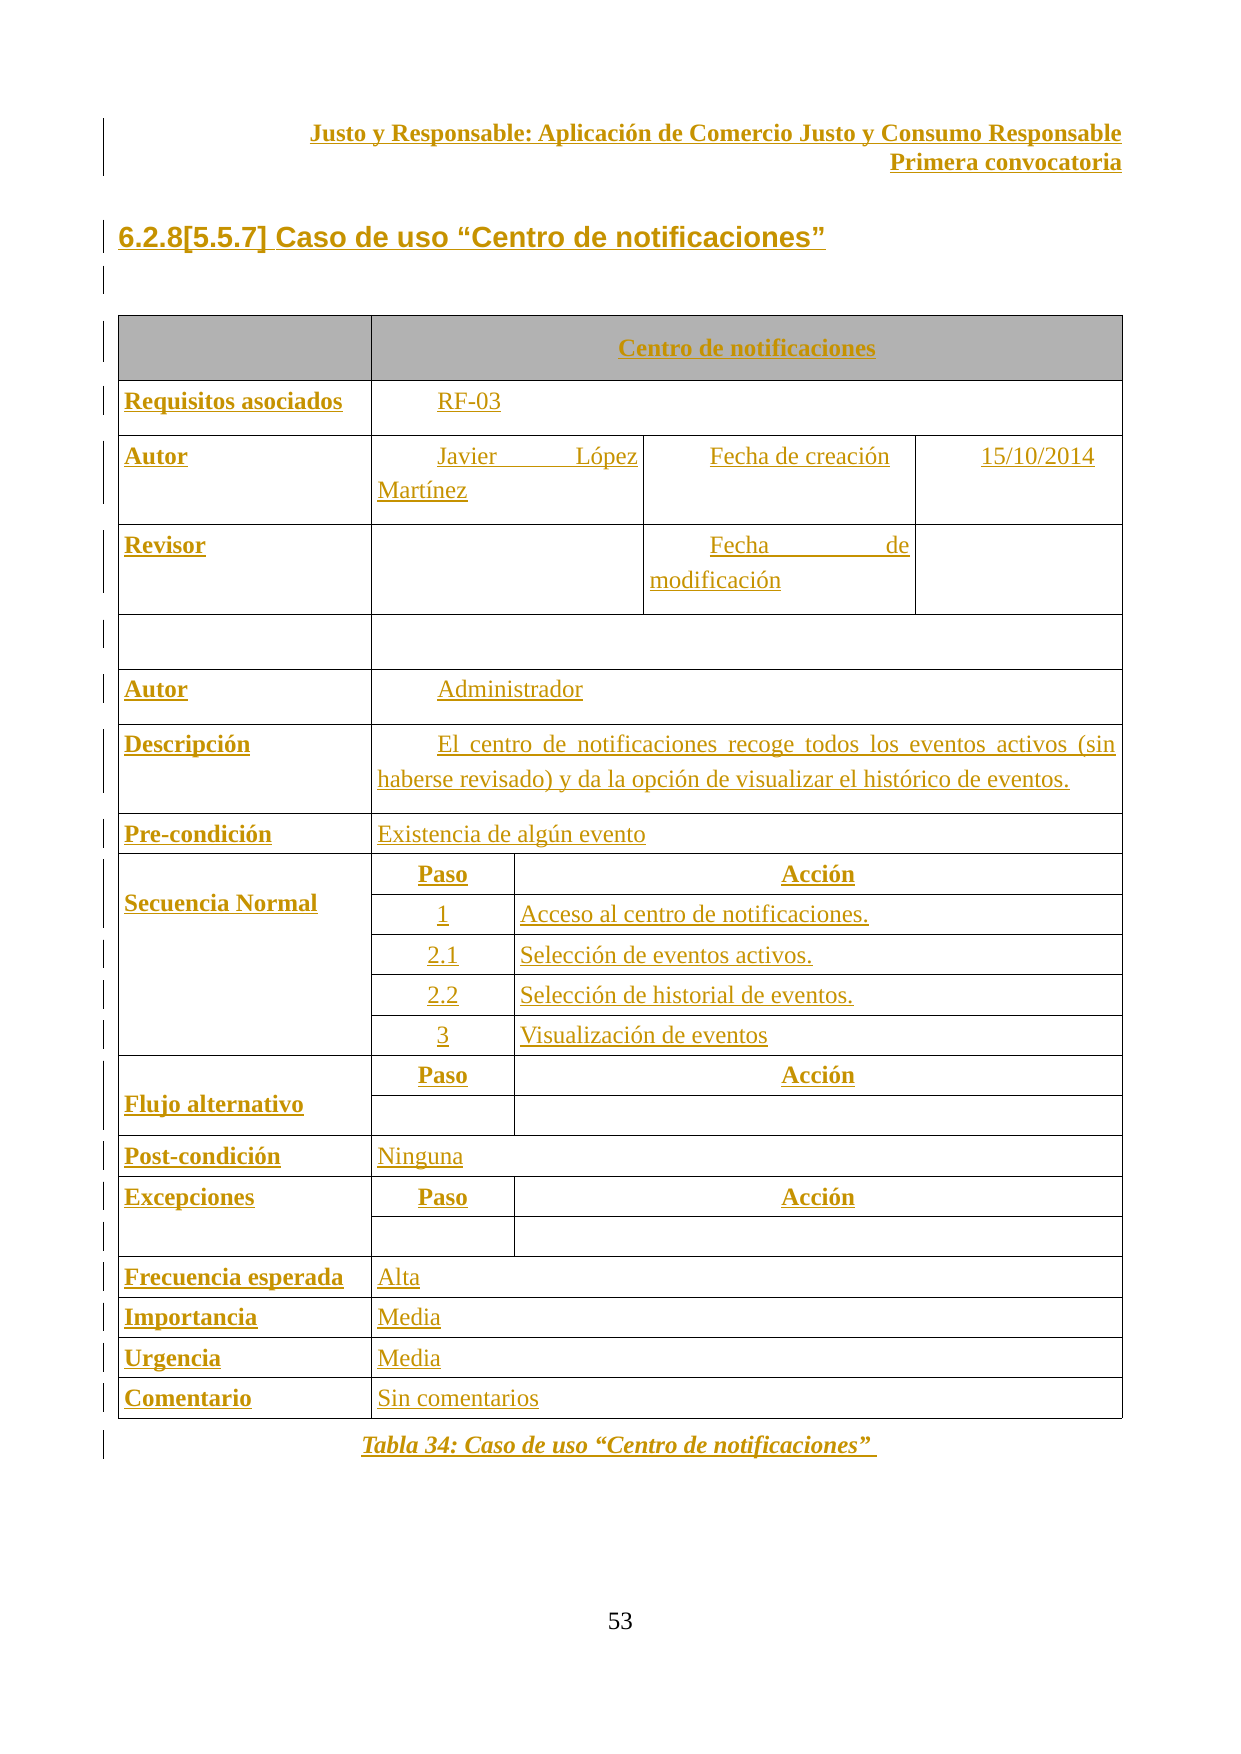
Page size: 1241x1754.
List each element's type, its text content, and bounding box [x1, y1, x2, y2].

table_cell [515, 1217, 1122, 1256]
table_cell [916, 525, 1122, 614]
table_cell Existencia de algún evento [372, 814, 1122, 853]
subtitle Caso de uso “Centro de notificaciones” [118, 220, 1122, 253]
table_cell 2.2 [372, 975, 514, 1014]
table_cell [515, 1096, 1122, 1135]
table_cell Excepciones [119, 1177, 371, 1256]
table_cell Media [372, 1298, 1122, 1337]
table_cell Urgencia [119, 1338, 371, 1377]
table_cell Importancia [119, 1298, 371, 1337]
table_cell Paso [372, 854, 514, 893]
table_cell Paso [372, 1177, 514, 1216]
table_cell Acción [515, 854, 1122, 893]
table_cell 2.1 [372, 935, 514, 974]
table_cell Acción [515, 1056, 1122, 1095]
table_cell Secuencia Normal [119, 854, 371, 1055]
table_cell Fecha de creación [644, 436, 915, 524]
text Tabla 34: Caso de uso “Centro de notificaciones” [118, 1430, 1122, 1459]
table_cell RF-03 [372, 381, 1122, 435]
table_cell [372, 1217, 514, 1256]
table_cell Media [372, 1338, 1122, 1377]
table_header [119, 316, 371, 380]
table_cell Acceso al centro de notificaciones. [515, 895, 1122, 934]
table_cell Javier López Martínez [372, 436, 643, 524]
table_cell [372, 615, 1122, 669]
table_cell [119, 615, 371, 669]
table_cell 15/10/2014 [916, 436, 1122, 524]
table_cell [372, 525, 643, 614]
table_cell Requisitos asociados [119, 381, 371, 435]
table_cell Alta [372, 1257, 1122, 1297]
table_cell Autor [119, 670, 371, 723]
table_cell 1 [372, 895, 514, 934]
table_cell Paso [372, 1056, 514, 1095]
table_cell Administrador [372, 670, 1122, 723]
table_cell Acción [515, 1177, 1122, 1216]
table_cell Sin comentarios [372, 1378, 1122, 1418]
table_cell [372, 1096, 514, 1135]
table_cell Revisor [119, 525, 371, 614]
table_cell Selección de historial de eventos. [515, 975, 1122, 1014]
table_cell Frecuencia esperada [119, 1257, 371, 1297]
table_cell Ninguna [372, 1136, 1122, 1176]
table_cell Fecha de modificación [644, 525, 915, 614]
table_cell Flujo alternativo [119, 1056, 371, 1135]
table_cell Visualización de eventos [515, 1016, 1122, 1055]
table_cell Descripción [119, 725, 371, 813]
table_header Centro de notificaciones [372, 316, 1122, 380]
table_cell 3 [372, 1016, 514, 1055]
table_cell Autor [119, 436, 371, 524]
table_cell El centro de notificaciones recoge todos los eventos activos (sin haberse revisado) y da la opción de visualizar el histórico de eventos. [372, 725, 1122, 813]
table_cell Post-condición [119, 1136, 371, 1176]
table_cell Selección de eventos activos. [515, 935, 1122, 974]
table_cell Comentario [119, 1378, 371, 1418]
table_cell Pre-condición [119, 814, 371, 853]
